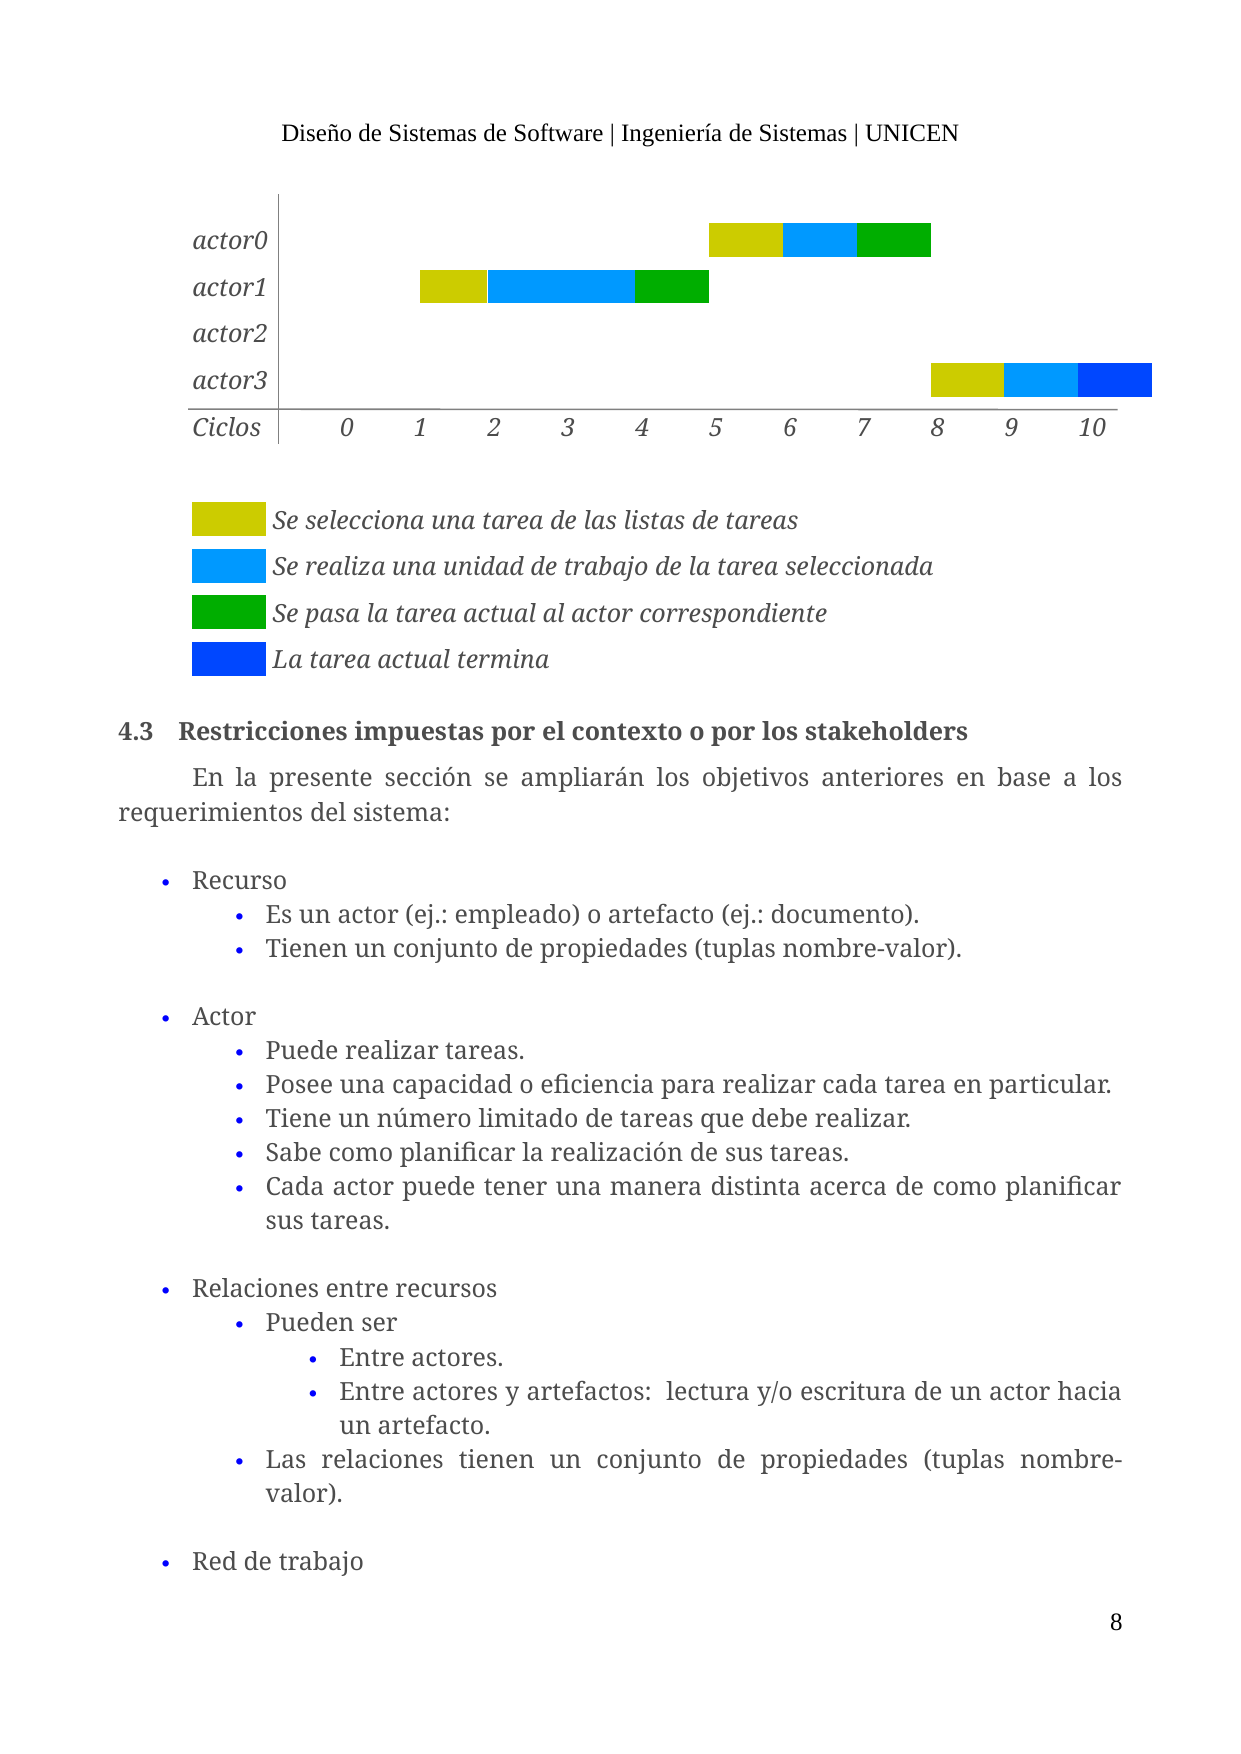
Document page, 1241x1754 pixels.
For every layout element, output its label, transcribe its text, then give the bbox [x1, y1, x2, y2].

list Red de trabajo [162, 1543, 1122, 1578]
list Tiene un número limitado de tareas que debe realizar. [236, 1101, 1122, 1135]
subtitle Restricciones impuestas por el contexto o por los stakeholders [118, 713, 1122, 748]
list Relaciones entre recursos [162, 1271, 1122, 1305]
text Ciclos [118, 409, 278, 443]
text Se selecciona una tarea de las listas de tareas [118, 502, 1122, 536]
text Se realiza una unidad de trabajo de la tarea seleccionada [118, 549, 1122, 583]
list Pueden ser [236, 1305, 1122, 1339]
list Posee una capacidad o eficiencia para realizar cada tarea en particular. [236, 1067, 1122, 1101]
list Entre actores y artefactos: lectura y/o escritura de un actor hacia un artefacto. [309, 1373, 1122, 1441]
text En la presente sección se ampliarán los objetivos anteriores en base a los requerimientos del sistema: [118, 760, 1122, 828]
list Es un actor (ej.: empleado) o artefacto (ej.: documento). [236, 896, 1122, 930]
list Actor [162, 998, 1122, 1033]
text Se pasa la tarea actual al actor correspondiente [118, 595, 1122, 629]
list Sabe como planificar la realización de sus tareas. [236, 1135, 1122, 1169]
text [279, 269, 1122, 303]
text [279, 316, 1122, 350]
text actor2 [118, 316, 278, 350]
list Puede realizar tareas. [236, 1033, 1122, 1067]
text actor0 [118, 223, 278, 257]
list Recurso [162, 862, 1122, 896]
text [279, 363, 1122, 397]
list Entre actores. [309, 1339, 1122, 1373]
text actor1 [118, 269, 278, 303]
list Cada actor puede tener una manera distinta acerca de como planificar sus tareas. [236, 1169, 1122, 1237]
list Las relaciones tienen un conjunto de propiedades (tuplas nombre-valor). [236, 1441, 1122, 1509]
text La tarea actual termina [118, 642, 1122, 676]
text 0 1 2 3 4 5 6 7 8 9 10 [279, 409, 1122, 443]
list Tienen un conjunto de propiedades (tuplas nombre-valor). [236, 930, 1122, 964]
text actor3 [118, 363, 278, 397]
text [279, 223, 1122, 257]
